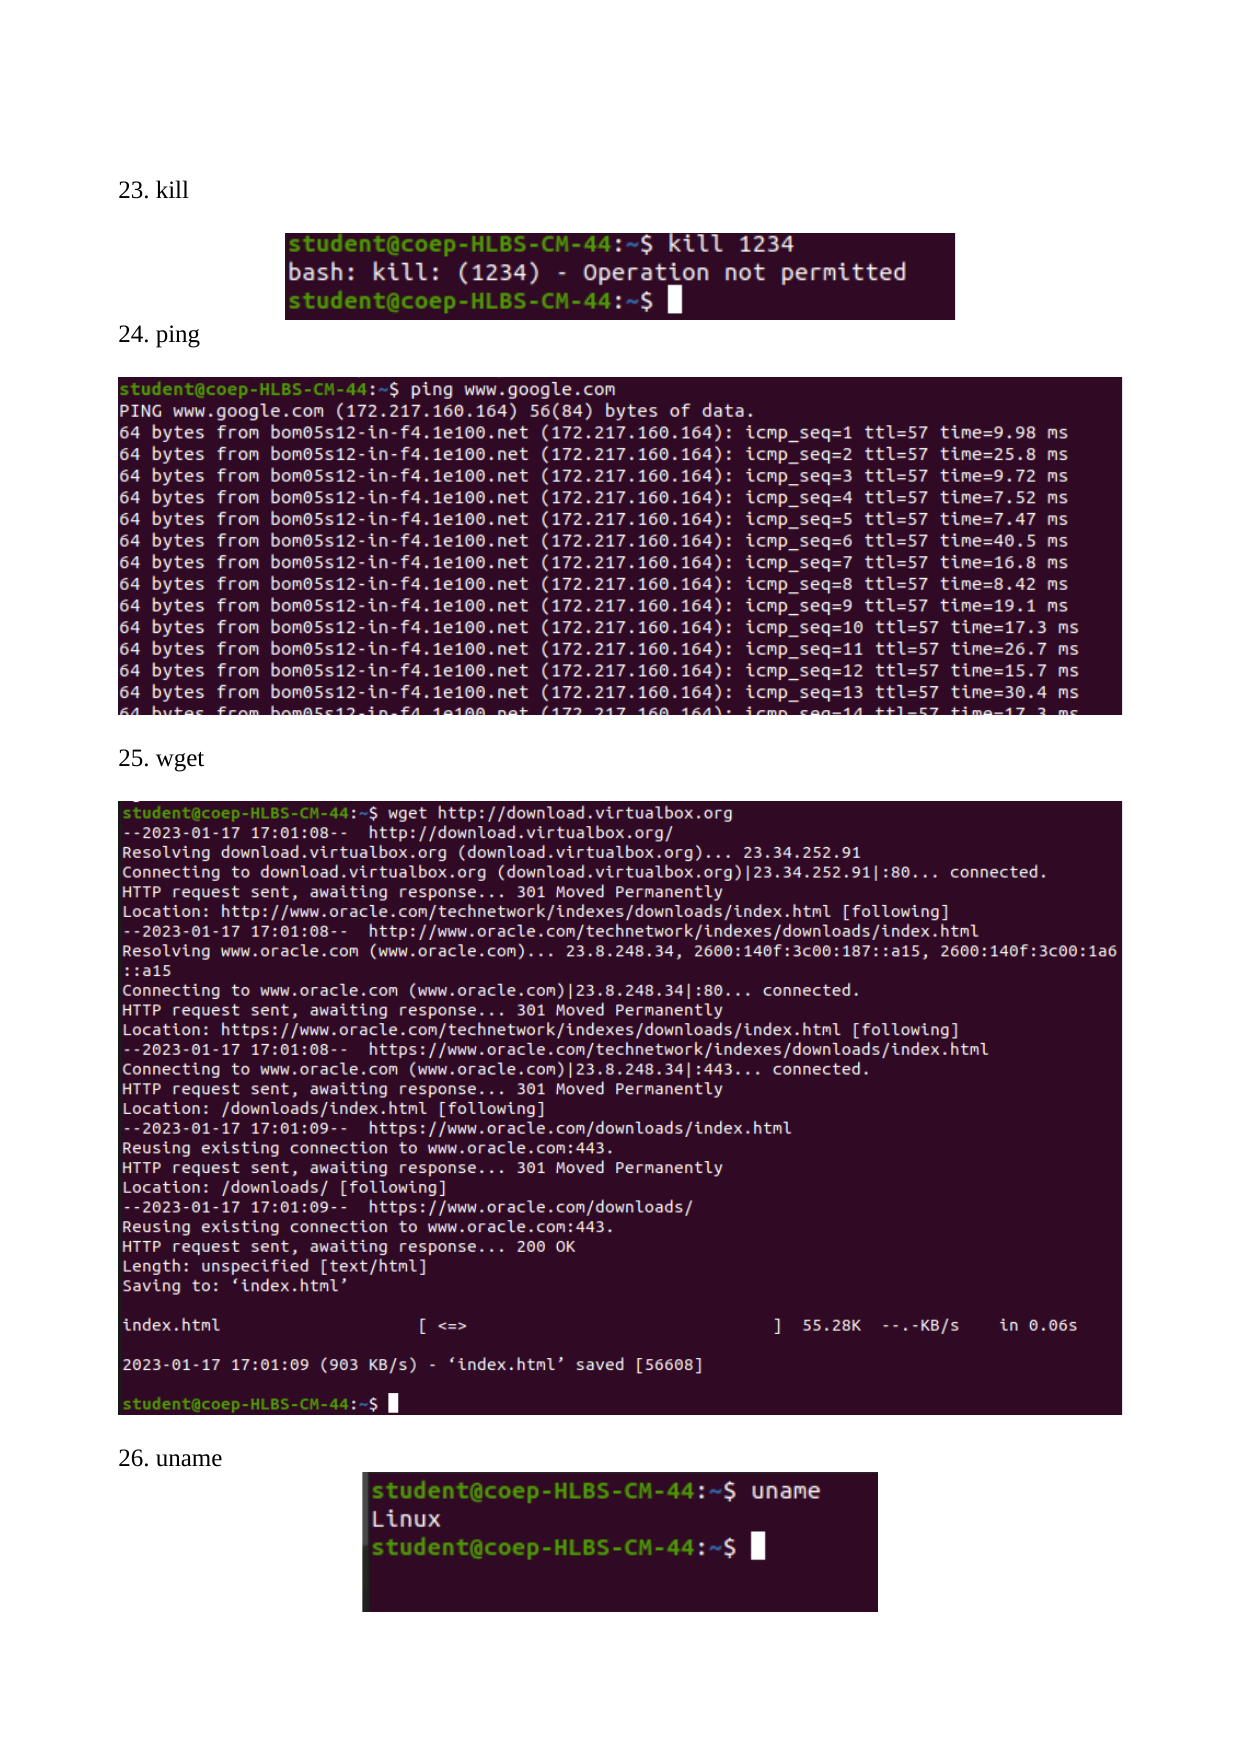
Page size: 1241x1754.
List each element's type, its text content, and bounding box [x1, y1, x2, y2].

text 26. uname [118, 1443, 1122, 1472]
picture [362, 1472, 878, 1612]
picture [285, 233, 956, 320]
text 24. ping [118, 319, 1122, 348]
picture [118, 377, 1123, 715]
picture [118, 801, 1123, 1415]
text 25. wget [118, 743, 1122, 772]
text 23. kill [118, 176, 1122, 204]
